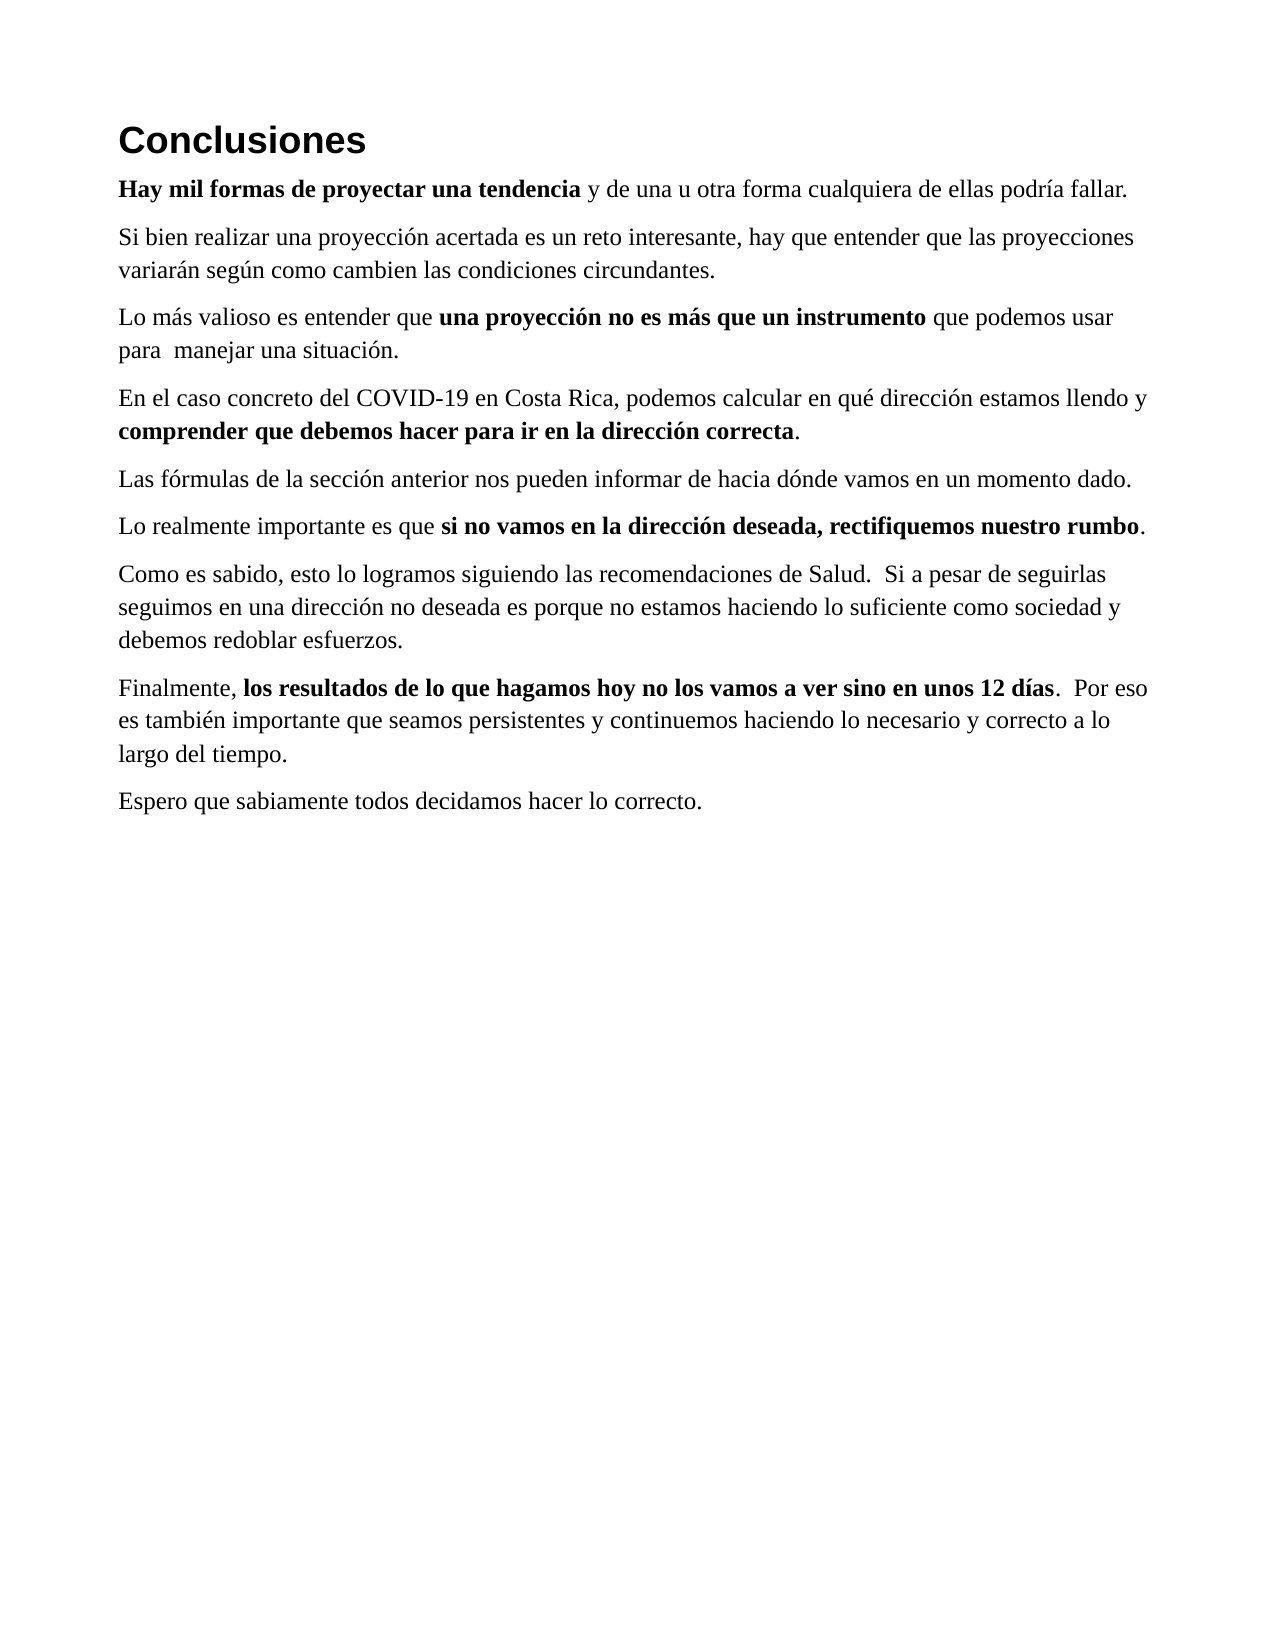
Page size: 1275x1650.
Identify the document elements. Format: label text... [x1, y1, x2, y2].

text Hay mil formas de proyectar una tendencia y de una u otra forma cualquiera de ellas podría fallar. [118, 174, 1157, 203]
text Si bien realizar una proyección acertada es un reto interesante, hay que entender que las proyecciones variarán según como cambien las condiciones circundantes. [118, 222, 1157, 284]
subtitle Conclusiones [118, 118, 1157, 162]
text Espero que sabiamente todos decidamos hacer lo correcto. [118, 786, 1157, 815]
text Lo más valioso es entender que una proyección no es más que un instrumento que podemos usar para manejar una situación. [118, 302, 1157, 364]
text Como es sabido, esto lo logramos siguiendo las recomendaciones de Salud. Si a pesar de seguirlas seguimos en una dirección no deseada es porque no estamos haciendo lo suficiente como sociedad y debemos redoblar esfuerzos. [118, 559, 1157, 654]
text Finalmente, los resultados de lo que hagamos hoy no los vamos a ver sino en unos 12 días. Por eso es también importante que seamos persistentes y continuemos haciendo lo necesario y correcto a lo largo del tiempo. [118, 673, 1157, 767]
text Las fórmulas de la sección anterior nos pueden informar de hacia dónde vamos en un momento dado. [118, 464, 1157, 492]
text Lo realmente importante es que si no vamos en la dirección deseada, rectifiquemos nuestro rumbo. [118, 511, 1157, 540]
text En el caso concreto del COVID-19 en Costa Rica, podemos calcular en qué dirección estamos llendo y comprender que debemos hacer para ir en la dirección correcta. [118, 383, 1157, 445]
